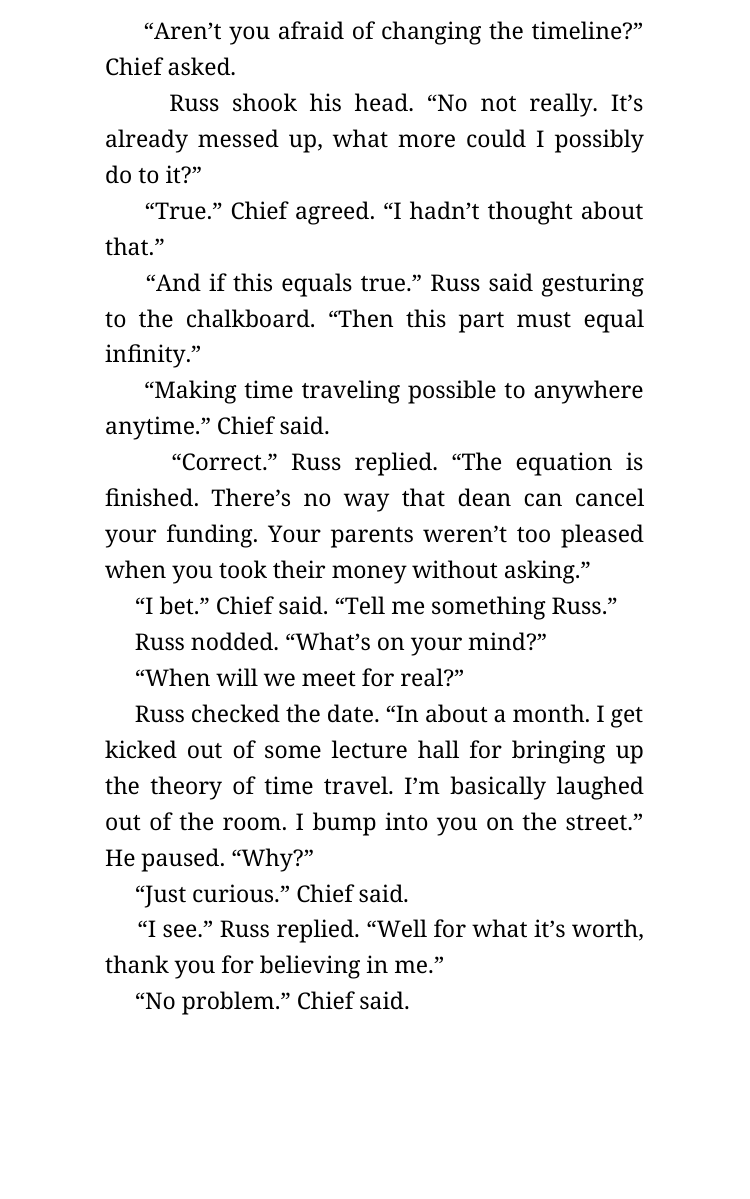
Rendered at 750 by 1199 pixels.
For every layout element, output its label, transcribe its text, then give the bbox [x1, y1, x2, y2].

text “And if this equals true.” Russ said gesturing to the chalkboard. “Then this part must equal infinity.” [105, 267, 645, 370]
text “Just curious.” Chief said. [105, 877, 645, 909]
text “I see.” Russ replied. “Well for what it’s worth, thank you for believing in me.” [105, 913, 645, 981]
text Russ checked the date. “In about a month. I get kicked out of some lecture hall for bringing up the theory of time travel. I’m basically laughed out of the room. I bump into you on the street.” He paused. “Why?” [105, 698, 645, 873]
text “Correct.” Russ replied. “The equation is finished. There’s no way that dean can cancel your funding. Your parents weren’t too pleased when you took their money without asking.” [105, 446, 645, 585]
text “True.” Chief agreed. “I hadn’t thought about that.” [105, 195, 645, 262]
text “When will we meet for real?” [105, 662, 645, 693]
text Russ nodded. “What’s on your mind?” [105, 626, 645, 657]
text Russ shook his head. “No not really. It’s already messed up, what more could I possibly do to it?” [105, 87, 645, 190]
text “Aren’t you afraid of changing the timeline?” Chief asked. [105, 15, 645, 82]
text “I bet.” Chief said. “Tell me something Russ.” [105, 590, 645, 621]
text “Making time traveling possible to anywhere anytime.” Chief said. [105, 374, 645, 442]
text “No problem.” Chief said. [105, 985, 645, 1017]
